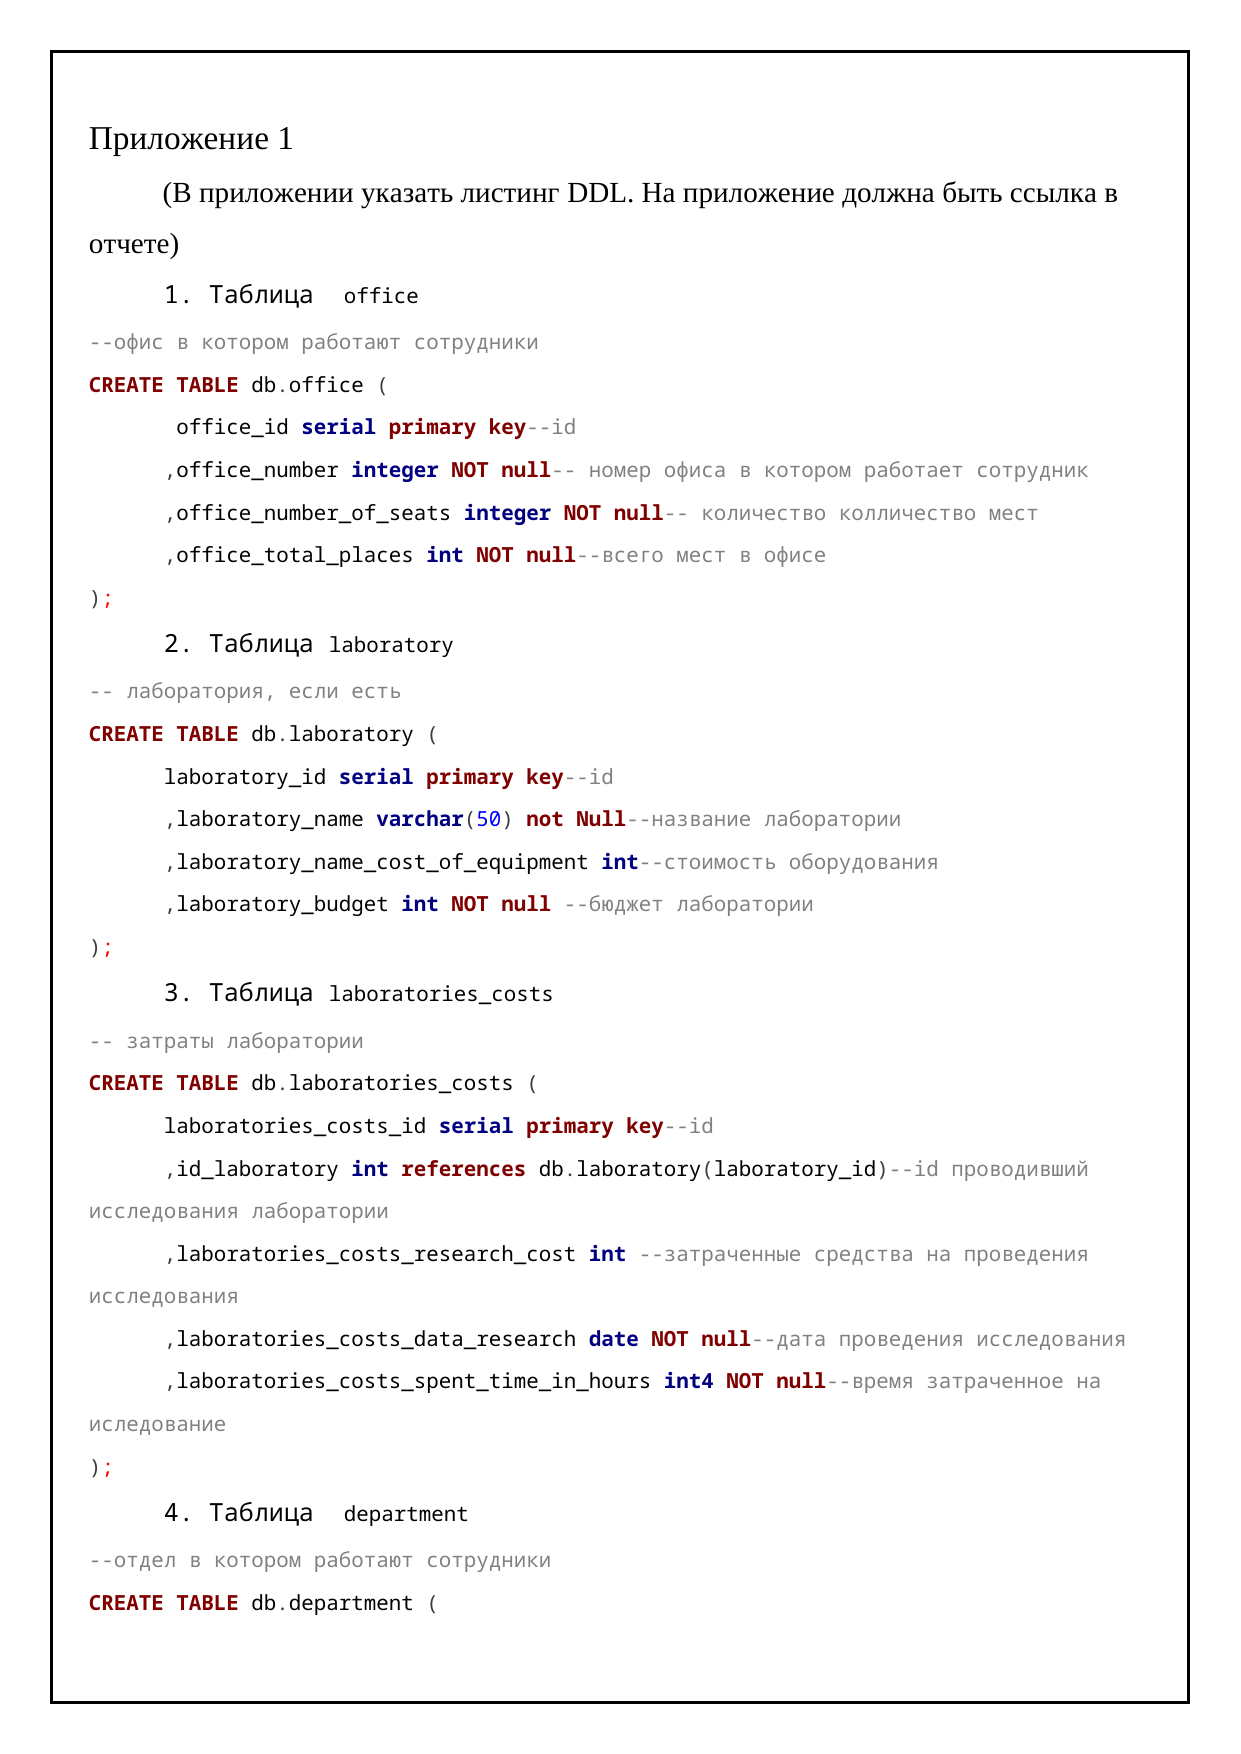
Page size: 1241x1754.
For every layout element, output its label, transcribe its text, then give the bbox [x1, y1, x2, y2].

text 3. Таблица laboratories_costs [164, 975, 1152, 1009]
text CREATE TABLE db.laboratories_costs ( [89, 1068, 1152, 1097]
text CREATE TABLE db.laboratory ( [89, 719, 1152, 748]
text --отдел в котором работают сотрудники [89, 1546, 1152, 1574]
text ,laboratories_costs_research_cost int --затраченные средства на проведения исследования [89, 1239, 1152, 1310]
text ,office_number integer NOT null-- номер офиса в котором работает сотрудник [89, 455, 1152, 483]
text (В приложении указать листинг DDL. На приложение должна быть ссылка в отчете) [89, 176, 1152, 259]
text --офис в котором работают сотрудники [89, 327, 1152, 356]
text ,office_total_places int NOT null--всего мест в офисе [89, 540, 1152, 569]
text ); [89, 1452, 1152, 1480]
text 1. Таблица office [164, 276, 1152, 310]
text ,laboratories_costs_data_research date NOT null--дата проведения исследования [89, 1324, 1152, 1352]
text laboratory_id serial primary key--id [89, 762, 1152, 790]
text Приложение 1 [89, 118, 1152, 156]
text ,laboratories_costs_spent_time_in_hours int4 NOT null--время затраченное на иследование [89, 1367, 1152, 1438]
text -- лаборатория, если есть [89, 677, 1152, 705]
text ); [89, 932, 1152, 961]
text office_id serial primary key--id [89, 412, 1152, 441]
text CREATE TABLE db.office ( [89, 370, 1152, 398]
text 2. Таблица laboratory [164, 626, 1152, 659]
text ,office_number_of_seats integer NOT null-- количество колличество мест [89, 498, 1152, 526]
text ,laboratory_name varchar(50) not Null--название лаборатории [89, 804, 1152, 833]
text ,id_laboratory int references db.laboratory(laboratory_id)--id проводивший исследования лаборатории [89, 1154, 1152, 1225]
text 4. Таблица department [164, 1494, 1152, 1528]
text ); [89, 583, 1152, 611]
text CREATE TABLE db.department ( [89, 1588, 1152, 1617]
text -- затраты лаборатории [89, 1026, 1152, 1054]
text ,laboratory_budget int NOT null --бюджет лаборатории [89, 889, 1152, 918]
text laboratories_costs_id serial primary key--id [89, 1111, 1152, 1139]
text ,laboratory_name_cost_of_equipment int--стоимость оборудования [89, 847, 1152, 875]
